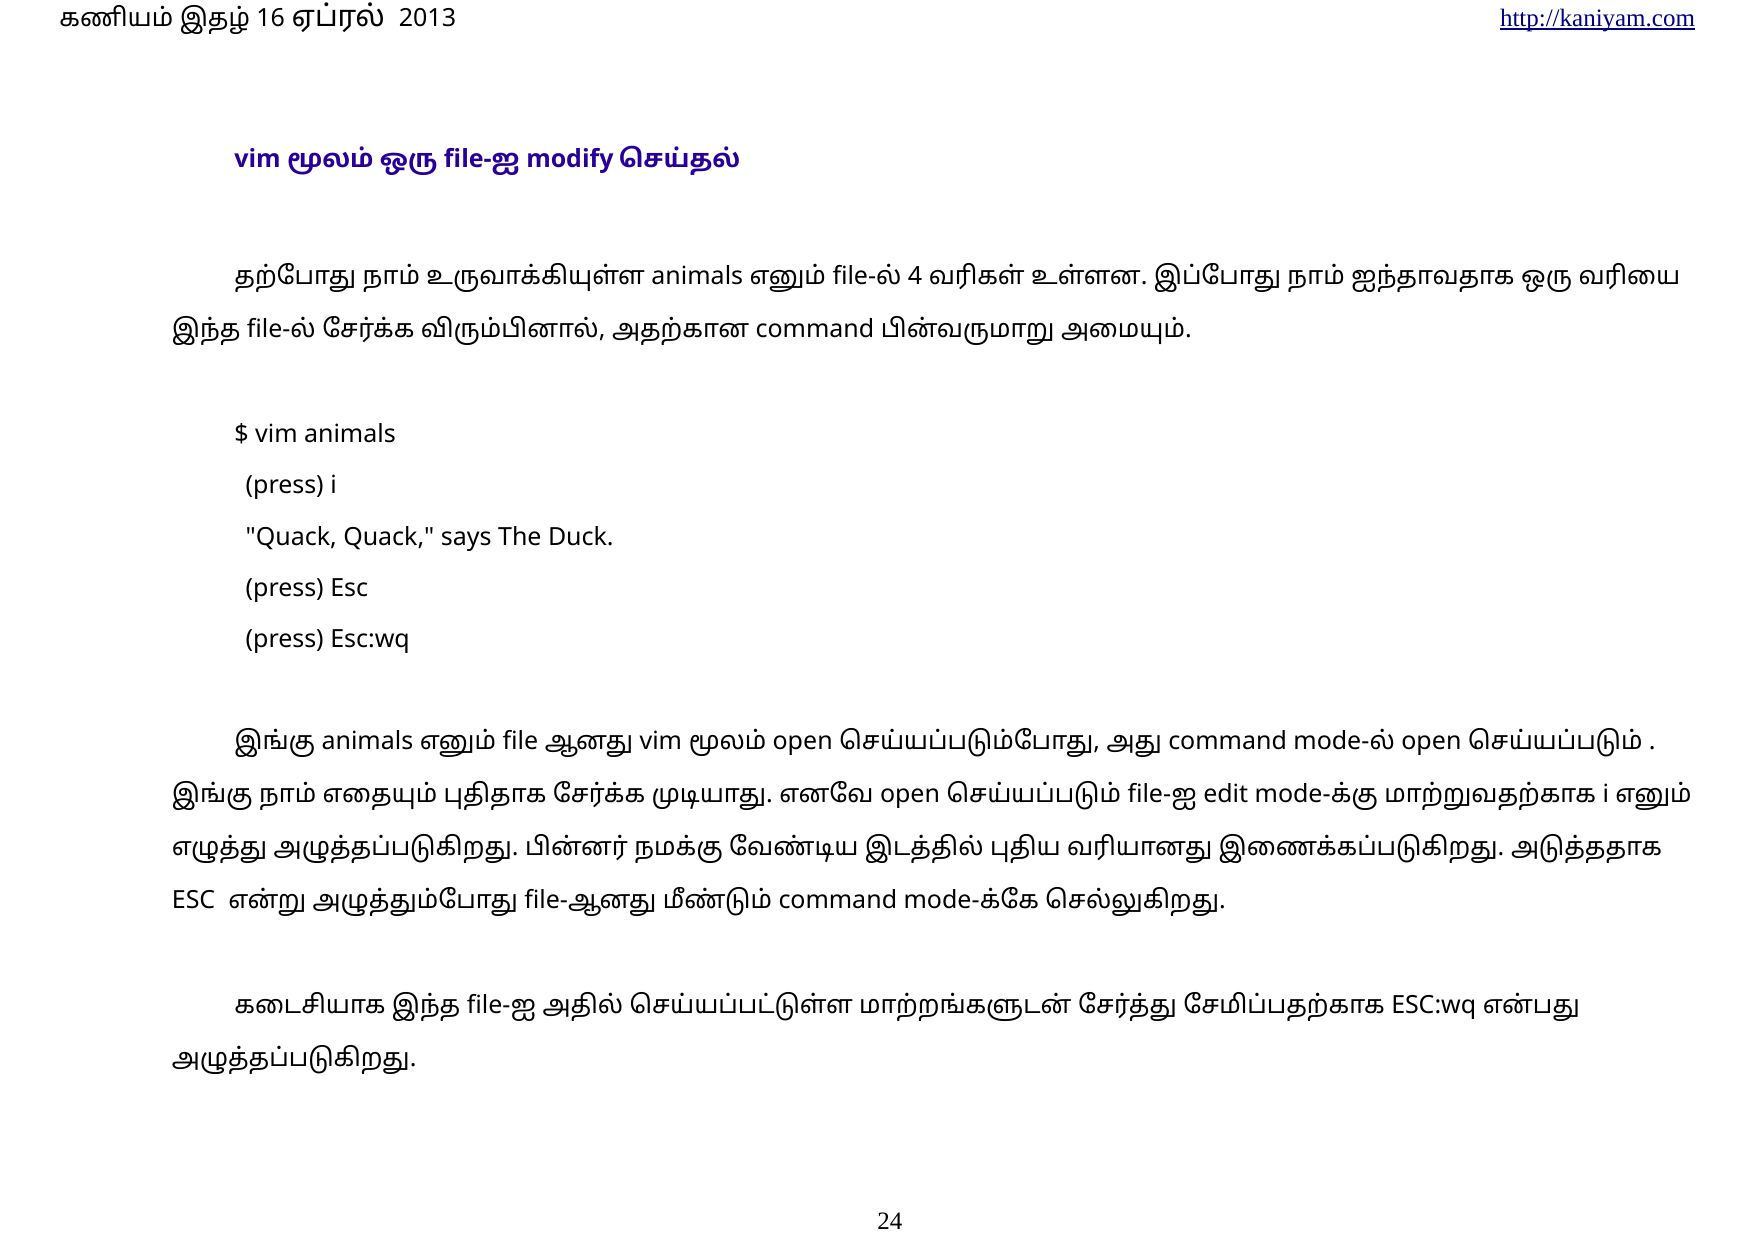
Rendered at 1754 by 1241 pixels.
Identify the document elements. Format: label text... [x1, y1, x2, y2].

text $ vim animals (press) i "Quack, Quack," says The Duck. (press) Esc (press) Esc:wq [172, 416, 1695, 654]
text இங்கு animals எனும் file ஆனது vim மூலம் open செய்யப்படும்போது, அது command mode-ல் open செய்யப்படும் . இங்கு நாம் எதையும் புதிதாக சேர்க்க முடியாது. எனவே open செய்யப்படும் file-ஐ edit mode-க்கு மாற்றுவதற்காக i எனும் எழுத்து அழுத்தப்படுகிறது. பின்னர் நமக்கு வேண்டிய இடத்தில் புதிய வரியானது இணைக்கப்படுகிறது. அடுத்ததாக ESC என்று அழுத்தும்போது file-ஆனது மீண்டும் command mode-க்கே செல்லுகிறது. [172, 722, 1695, 917]
text கடைசியாக இந்த file-ஐ அதில் செய்யப்பட்டுள்ள மாற்றங்களுடன் சேர்த்து சேமிப்பதற்காக ESC:wq என்பது அழுத்தப்படுகிறது. [172, 986, 1695, 1076]
text தற்போது நாம் உருவாக்கியுள்ள animals எனும் file-ல் 4 வரிகள் உள்ளன. இப்போது நாம் ஐந்தாவதாக ஒரு வரியை இந்த file-ல் சேர்க்க விரும்பினால், அதற்கான command பின்வருமாறு அமையும். [172, 258, 1695, 347]
subtitle vim மூலம் ஒரு file-ஐ modifyசெய்தல் [172, 140, 1695, 176]
